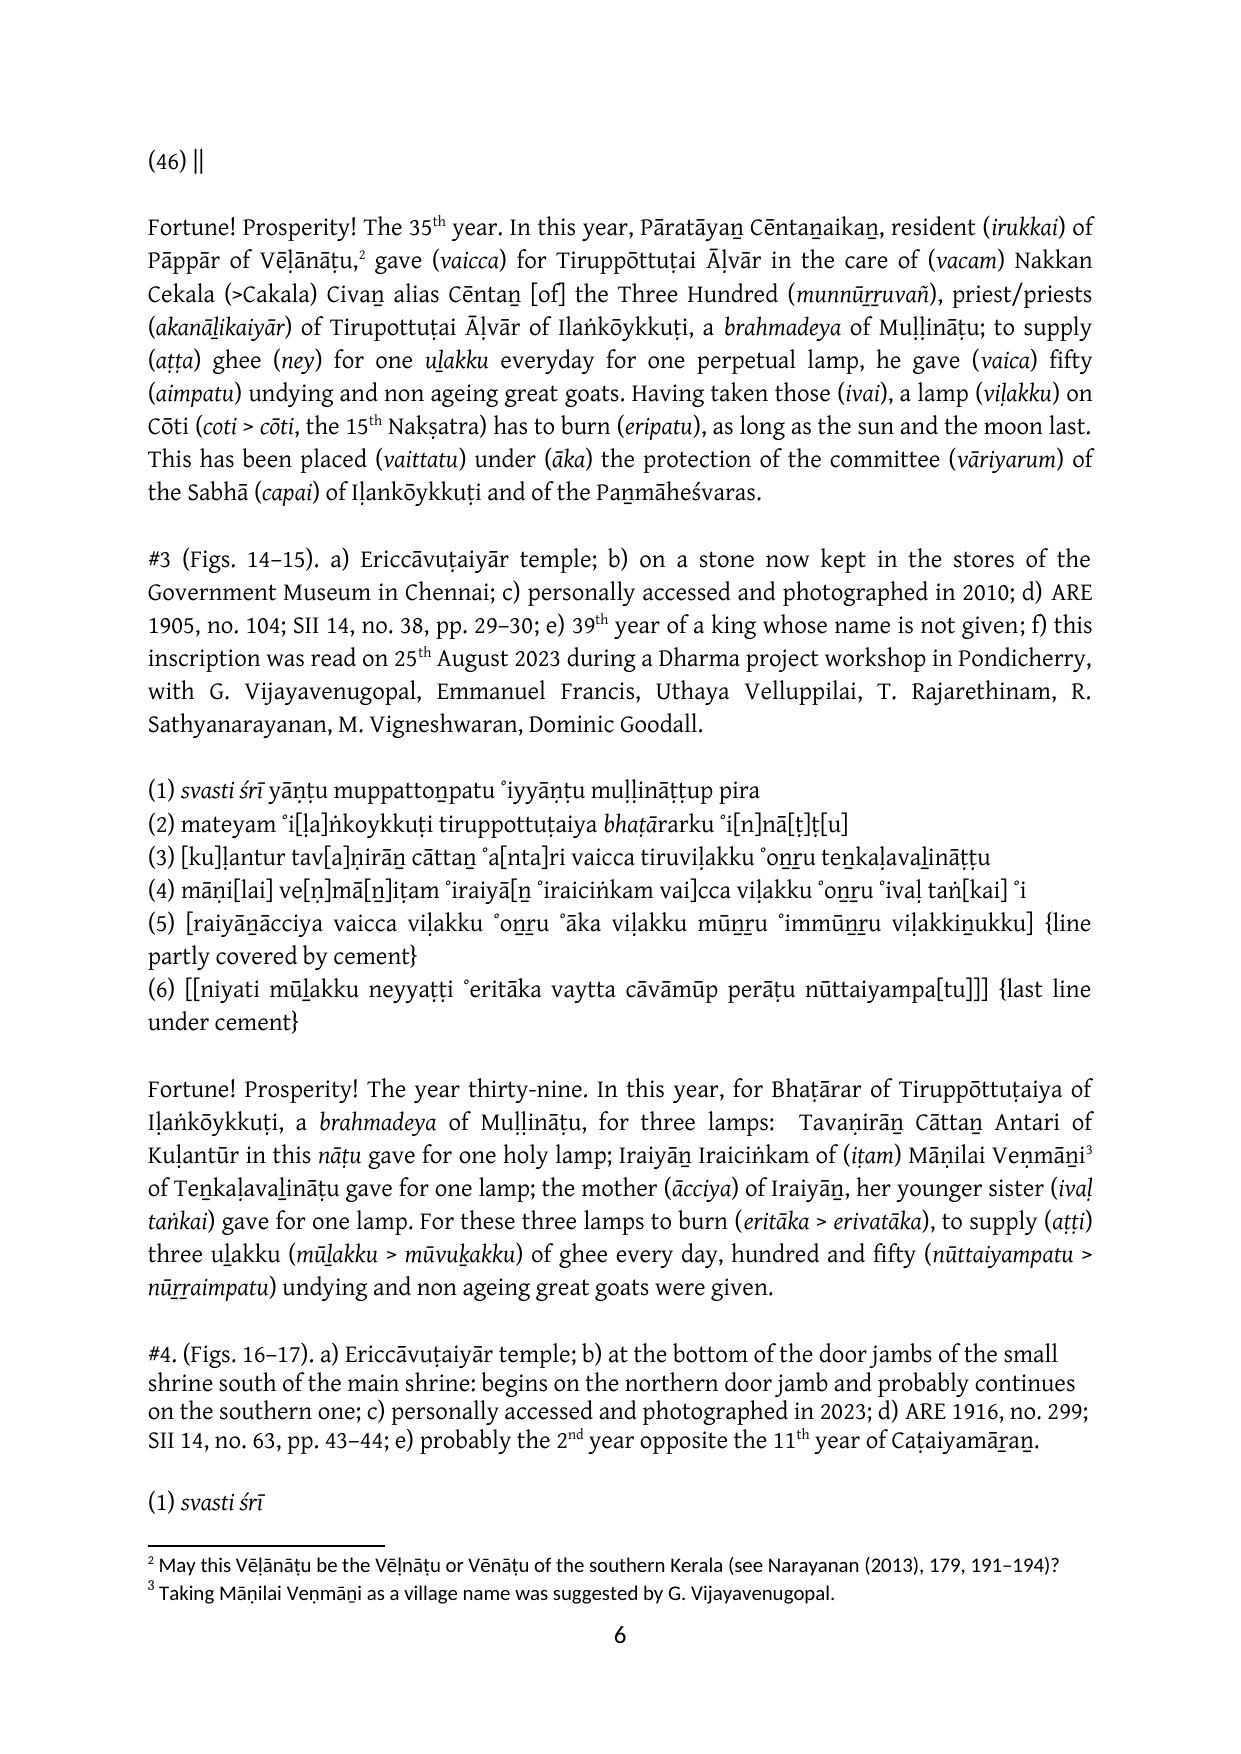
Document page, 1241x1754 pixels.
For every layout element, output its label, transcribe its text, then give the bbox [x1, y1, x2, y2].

text (1) svasti śrī [148, 1489, 1093, 1517]
text (46) || [148, 148, 1093, 176]
text Taking Māṇilai Veṇmāṉi as a village name was suggested by G. Vijayavenugopal. [148, 1578, 1093, 1606]
text Fortune! Prosperity! The year thirty-nine. In this year, for Bhaṭārar of Tiruppōttuṭaiya of Iḷaṅkōykkuṭi, a brahmadeya of Muḷḷināṭu, for three lamps: Tavaṇirāṉ Cāttaṉ Antari of Kuḷantūr in this nāṭu gave for one holy lamp; Iraiyāṉ Iraiciṅkam of (iṭam) Māṇilai Veṇmāṉi of Teṉkaḷavaḻināṭu gave for one lamp; the mother (ācciya) of Iraiyāṉ, her younger sister (ivaḷ taṅkai) gave for one lamp. For these three lamps to burn (eritāka > erivatāka), to supply (aṭṭi) three uḻakku (mūḻakku > mūvuḵakku) of ghee every day, hundred and fifty (nūttaiyampatu > nūṟṟaimpatu) undying and non ageing great goats were given. [148, 1075, 1093, 1303]
text #3 (Figs. 14–15). a) Ericcāvuṭaiyār temple; b) on a stone now kept in the stores of the Government Museum in Chennai; c) personally accessed and photographed in 2010; d) ARE 1905, no. 104; SII 14, no. 38, pp. 29–30; e) 39th year of a king whose name is not given; f) this inscription was read on 25th August 2023 during a Dharma project workshop in Pondicherry, with G. Vijayavenugopal, Emmanuel Francis, Uthaya Velluppilai, T. Rajarethinam, R. Sathyanarayanan, M. Vigneshwaran, Dominic Goodall. [148, 545, 1093, 739]
text (2) mateyam ˚i[ḷa]ṅkoykkuṭi tiruppottuṭaiya bhaṭārarku ˚i[n]nā[ṭ]ṭ[u] [148, 810, 1093, 839]
text (4) māṇi[lai] ve[ṇ]mā[ṉ]iṭam ˚iraiyā[ṉ ˚iraiciṅkam vai]cca viḷakku ˚oṉṟu ˚ivaḷ taṅ[kai] ˚i [148, 876, 1093, 905]
text Fortune! Prosperity! The 35th year. In this year, Pāratāyaṉ Cēntaṉaikaṉ, resident (irukkai) of Pāppār of Vēḷānāṭu, gave (vaicca) for Tiruppōttuṭai Āḷvār in the care of (vacam) Nakkan Cekala (>Cakala) Civaṉ alias Cēntaṉ [of] the Three Hundred (munnūṟṟuvañ), priest/priests (akanāḻikaiyār) of Tirupottuṭai Āḷvār of Ilaṅkōykkuṭi, a brahmadeya of Muḷḷināṭu; to supply (aṭṭa) ghee (ney) for one uḻakku everyday for one perpetual lamp, he gave (vaica) fifty (aimpatu) undying and non ageing great goats. Having taken those (ivai), a lamp (viḷakku) on Cōti (coti > cōti, the 15th Nakṣatra) has to burn (eripatu), as long as the sun and the moon last. This has been placed (vaittatu) under (āka) the protection of the committee (vāriyarum) of the Sabhā (capai) of Iḷankōykkuṭi and of the Paṉmāheśvaras. [148, 214, 1093, 508]
text (3) [ku]ḷantur tav[a]ṇirāṉ cāttaṉ ˚a[nta]ri vaicca tiruviḷakku ˚oṉṟu teṉkaḷavaḻināṭṭu [148, 843, 1093, 872]
text (1) svasti śrī yāṇṭu muppattoṉpatu ˚iyyāṇṭu muḷḷināṭṭup pira [148, 777, 1093, 806]
text (5) [raiyāṉācciya vaicca viḷakku ˚oṉṟu ˚āka viḷakku mūṉṟu ˚immūṉṟu viḷakkiṉukku] {line partly covered by cement} [148, 909, 1093, 971]
text (6) [[niyati mūḻakku neyyaṭṭi ˚eritāka vaytta cāvāmūp perāṭu nūttaiyampa[tu]]] {last line under cement} [148, 976, 1093, 1038]
text May this Vēḷānāṭu be the Vēḷnāṭu or Vēnāṭu of the southern Kerala (see Narayanan (2013), 179, 191–194)? [148, 1552, 1093, 1578]
text #4. (Figs. 16–17). a) Ericcāvuṭaiyār temple; b) at the bottom of the door jambs of the small shrine south of the main shrine: begins on the northern door jamb and probably continues on the southern one; c) personally accessed and photographed in 2023; d) ARE 1916, no. 299; SII 14, no. 63, pp. 43–44; e) probably the 2nd year opposite the 11th year of Caṭaiyamāṟaṉ. [148, 1340, 1093, 1456]
